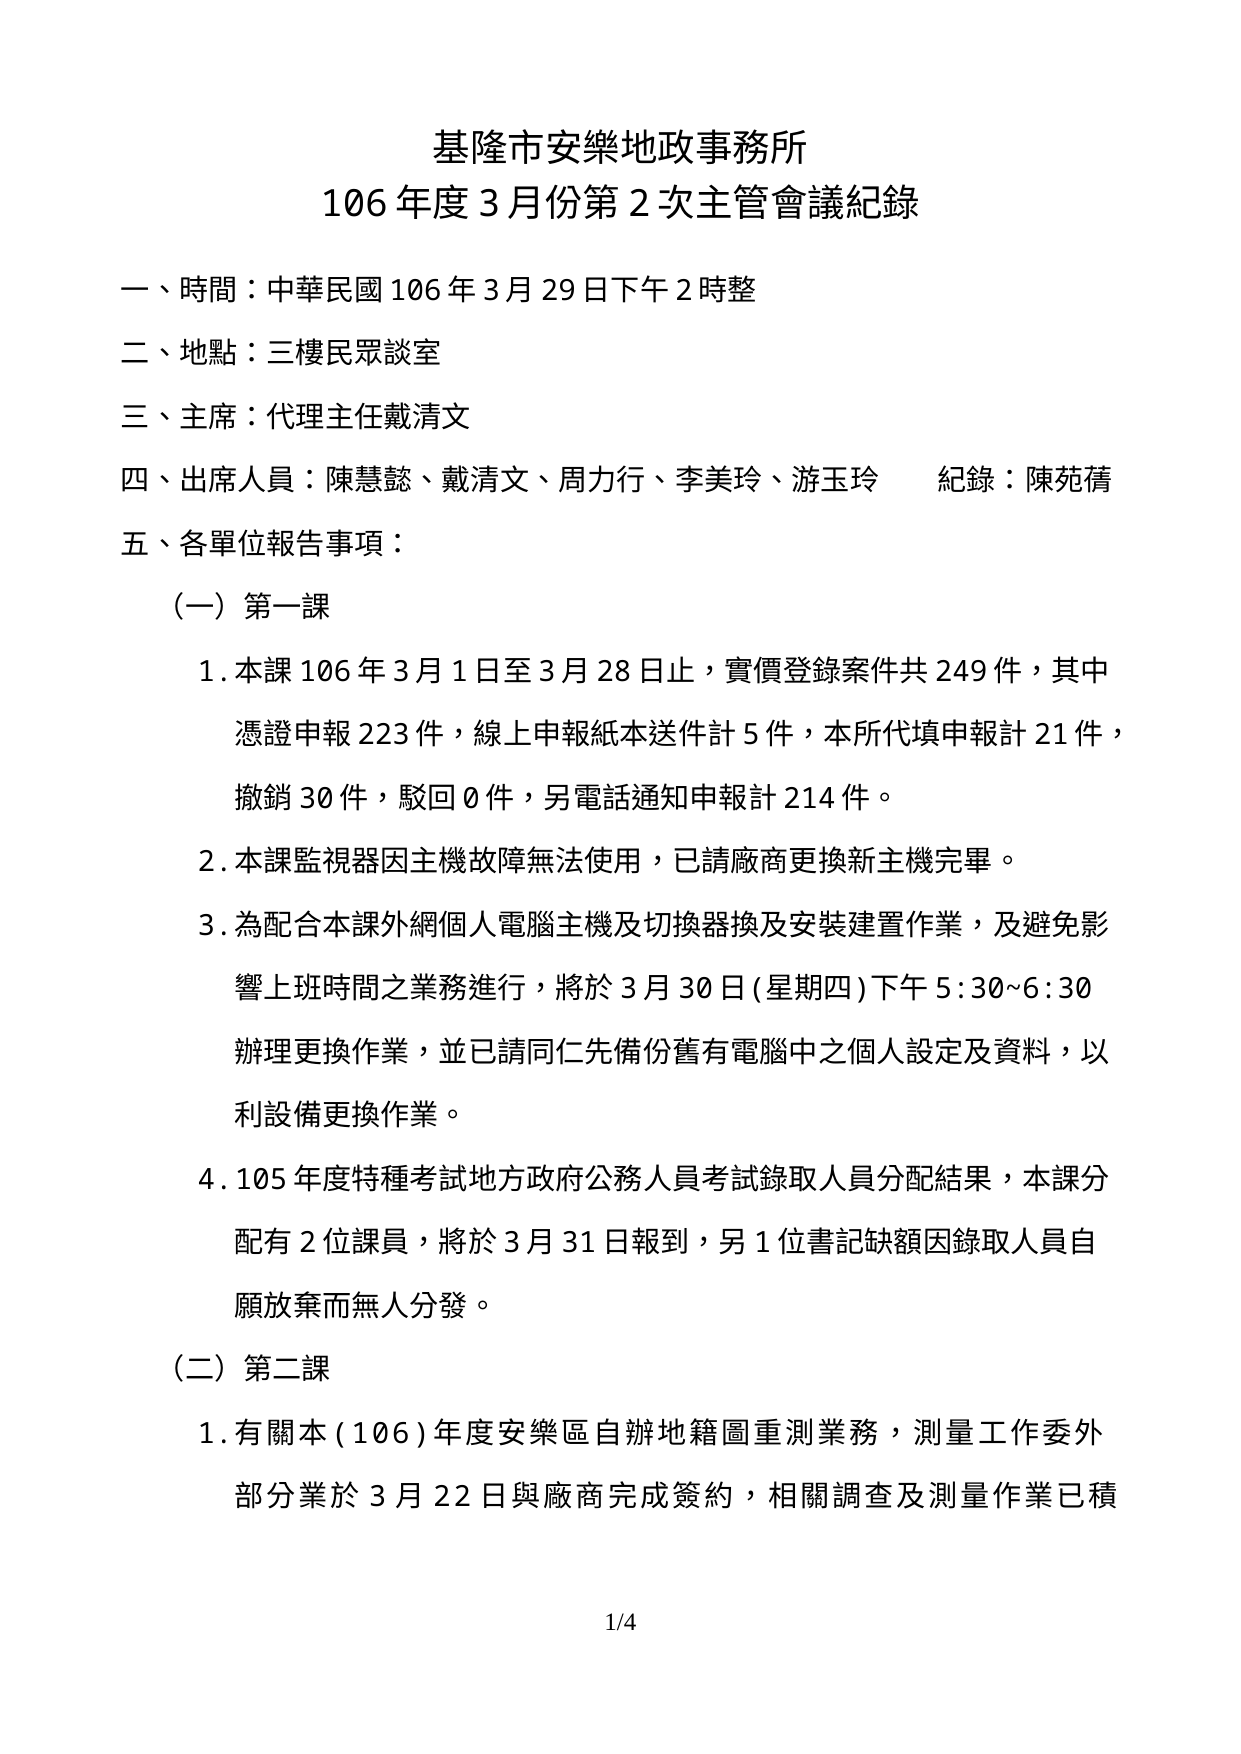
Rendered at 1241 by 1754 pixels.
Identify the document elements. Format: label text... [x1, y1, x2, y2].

list 本課監視器因主機故障無法使用，已請廠商更換新主機完畢。 [197, 838, 1122, 880]
list 主席：代理主任戴清文 [119, 393, 1122, 436]
list 有關本(106)年度安樂區自辦地籍圖重測業務，測量工作委外部分業於3月22日與廠商完成簽約，相關調查及測量作業已積 [197, 1409, 1122, 1515]
text 106年度3月份第2次主管會議紀錄 [118, 172, 1122, 227]
list 第二課 [156, 1346, 1122, 1388]
text 基隆市安樂地政事務所 [118, 118, 1122, 172]
list 地點：三樓民眾談室 [119, 330, 1122, 372]
list 第一課 [156, 584, 1122, 626]
list 本課106年3月1日至3月28日止，實價登錄案件共249件，其中憑證申報223件，線上申報紙本送件計5件，本所代填申報計21件，撤銷30件，駁回0件，另電話通知申報計214件。 [197, 647, 1122, 817]
list 各單位報告事項： [119, 520, 1122, 563]
list 為配合本課外網個人電腦主機及切換器換及安裝建置作業，及避免影響上班時間之業務進行，將於3月30日(星期四)下午5:30~6:30辦理更換作業，並已請同仁先備份舊有電腦中之個人設定及資料，以利設備更換作業。 [197, 901, 1122, 1134]
list 105年度特種考試地方政府公務人員考試錄取人員分配結果，本課分配有2位課員，將於3月31日報到，另1位書記缺額因錄取人員自願放棄而無人分發。 [197, 1155, 1122, 1325]
list 出席人員：陳慧懿、戴清文、周力行、李美玲、游玉玲 紀錄：陳苑蒨 [119, 457, 1122, 499]
list 時間：中華民國106年3月29日下午2時整 [119, 267, 1122, 309]
